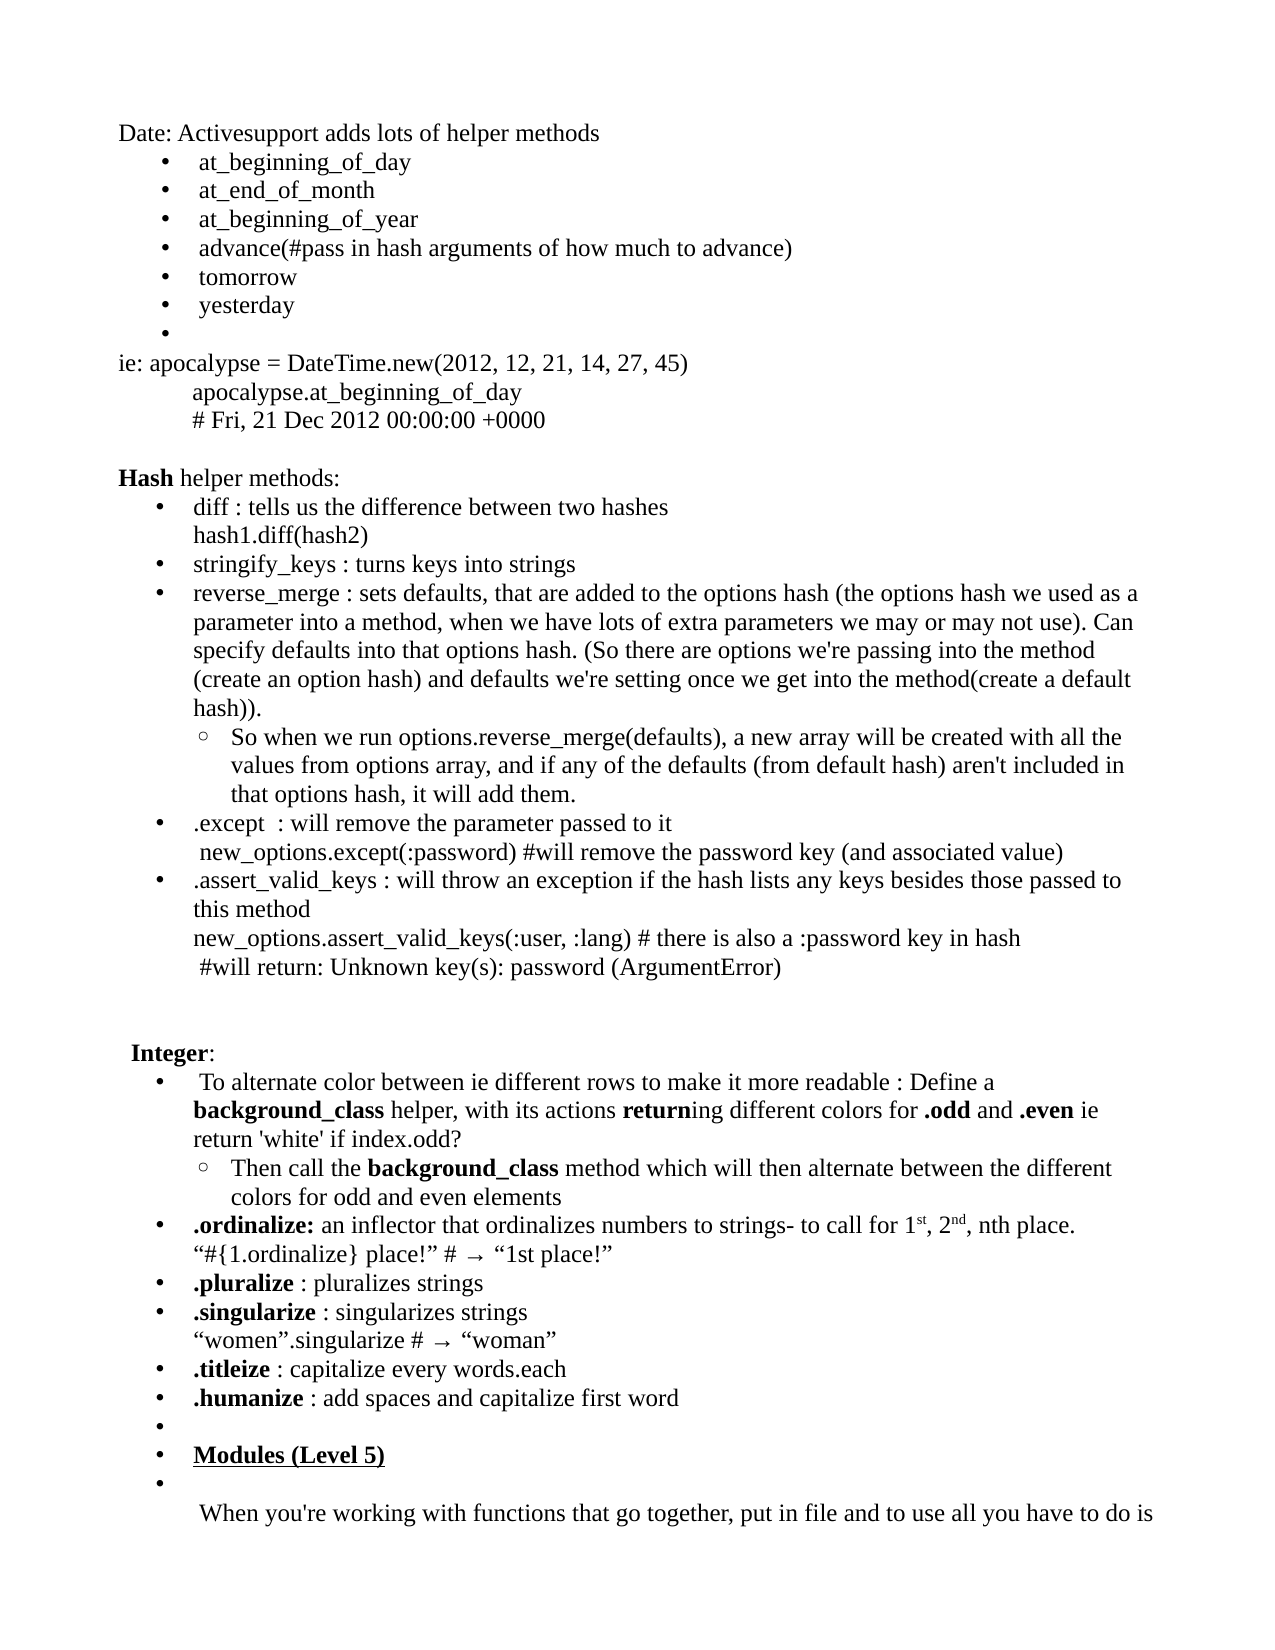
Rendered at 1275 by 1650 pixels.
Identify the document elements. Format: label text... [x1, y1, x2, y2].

list When you're working with functions that go together, put in file and to use all you have to do is [156, 1469, 1157, 1527]
list .titleize : capitalize every words.each [156, 1354, 1157, 1383]
list .except : will remove the parameter passed to it new_options.except(:password) #will remove the password key (and associated value) [156, 808, 1157, 866]
list .ordinalize: an inflector that ordinalizes numbers to strings- to call for 1st, 2nd, nth place. “#{1.ordinalize} place!” # → “1st place!” [156, 1211, 1157, 1268]
list Then call the background_class method which will then alternate between the different colors for odd and even elements [193, 1153, 1157, 1211]
list reverse_merge : sets defaults, that are added to the options hash (the options hash we used as a parameter into a method, when we have lots of extra parameters we may or may not use). Can specify defaults into that options hash. (So there are options we're passing into the method (create an option hash) and defaults we're setting once we get into the method(create a default hash)). [156, 578, 1157, 722]
list So when we run options.reverse_merge(defaults), a new array will be created with all the values from options array, and if any of the defaults (from default hash) aren't included in that options hash, it will add them. [193, 722, 1157, 808]
list at_beginning_of_year [161, 204, 1157, 233]
list .pluralize : pluralizes strings [156, 1268, 1157, 1297]
list .humanize : add spaces and capitalize first word [156, 1383, 1157, 1412]
list yesterday [161, 291, 1157, 319]
text Hash helper methods: [118, 463, 1157, 492]
text Date: Activesupport adds lots of helper methods [118, 118, 1157, 147]
list advance(#pass in hash arguments of how much to advance) [161, 233, 1157, 262]
list at_end_of_month [161, 176, 1157, 204]
text Integer: [118, 1009, 1157, 1067]
list .singularize : singularizes strings “women”.singularize # → “woman” [156, 1297, 1157, 1354]
list diff : tells us the difference between two hashes hash1.diff(hash2) [156, 492, 1157, 549]
list stringify_keys : turns keys into strings [156, 549, 1157, 578]
text ie: apocalypse = DateTime.new(2012, 12, 21, 14, 27, 45) apocalypse.at_beginning_of_day # Fri, 21 Dec 2012 00:00:00 +0000 [118, 348, 1157, 434]
list Modules (Level 5) [156, 1441, 1157, 1469]
list at_beginning_of_day [161, 147, 1157, 176]
list tomorrow [161, 262, 1157, 291]
list To alternate color between ie different rows to make it more readable : Define a background_class helper, with its actions returning different colors for .odd and .even ie return 'white' if index.odd? [156, 1067, 1157, 1153]
list .assert_valid_keys : will throw an exception if the hash lists any keys besides those passed to this method new_options.assert_valid_keys(:user, :lang) # there is also a :password key in hash #will return: Unknown key(s): password (ArgumentError) [156, 866, 1157, 981]
